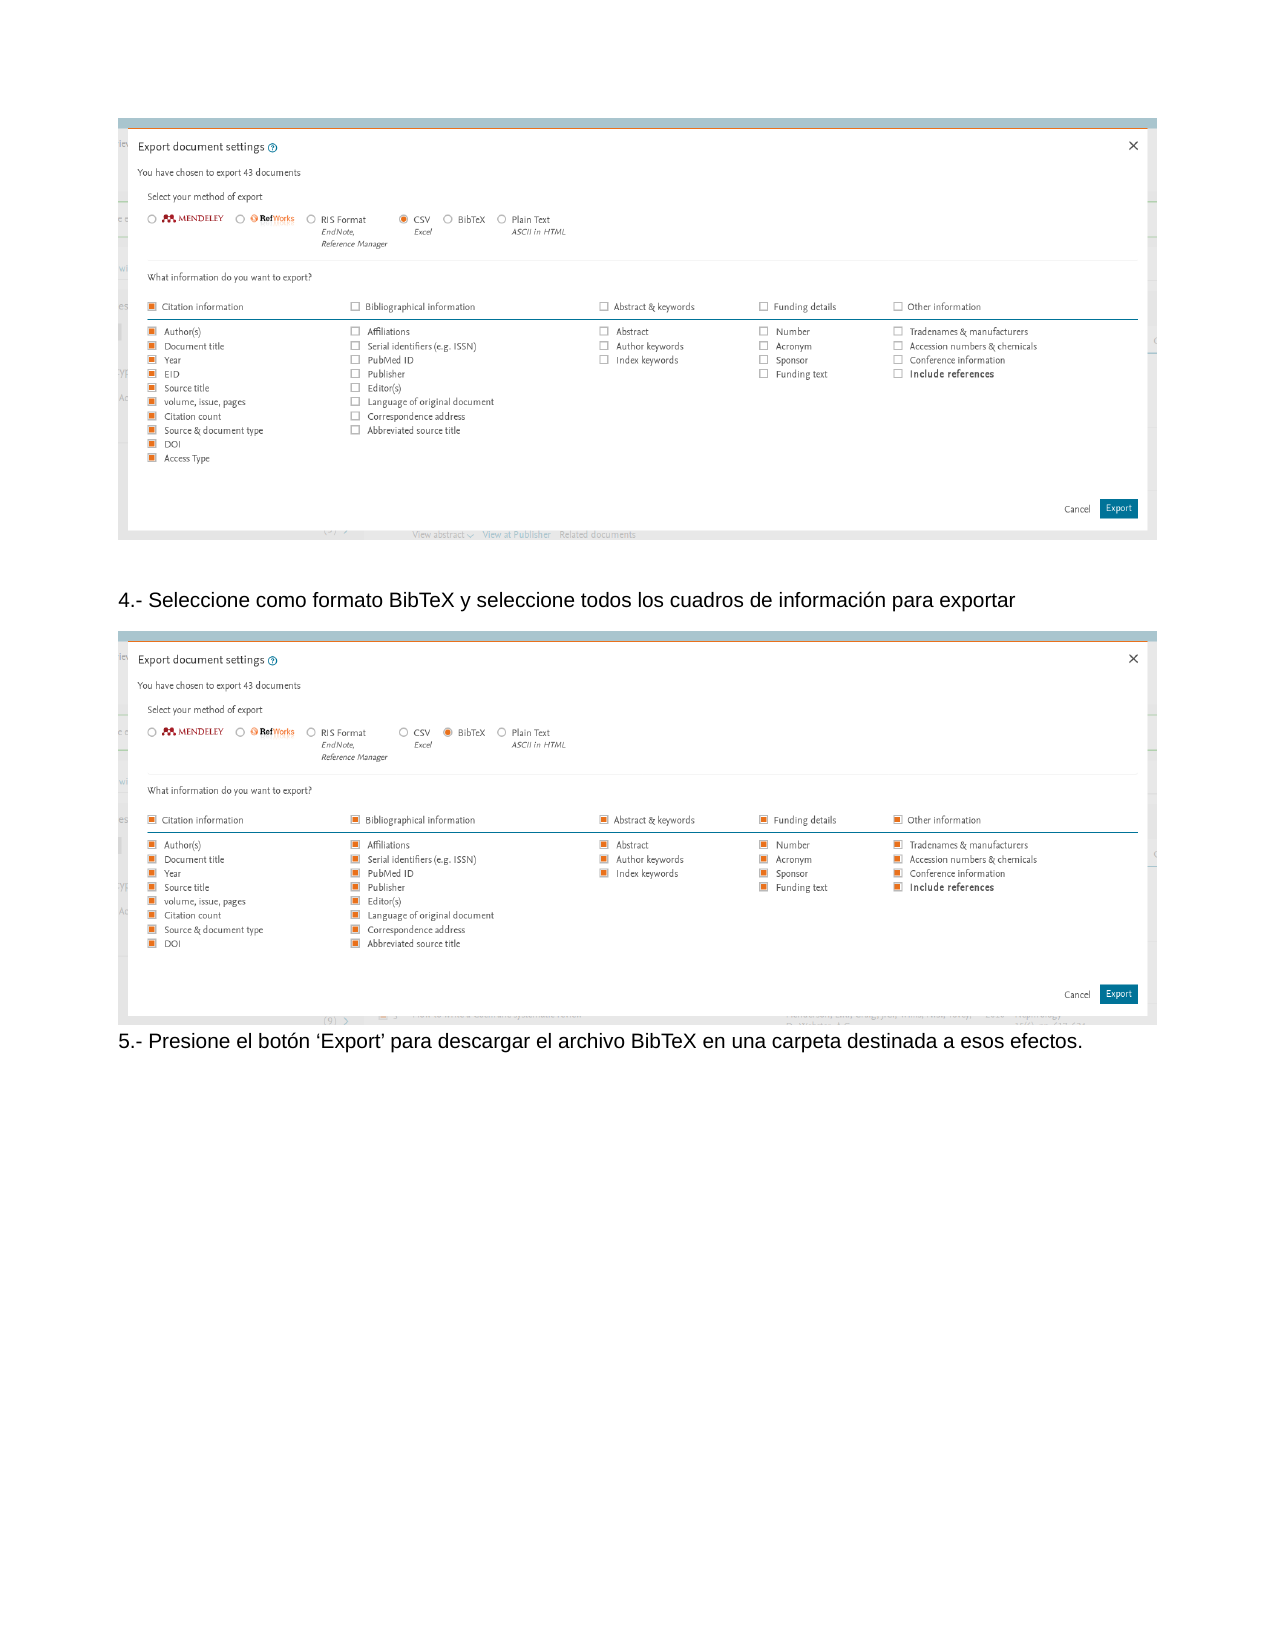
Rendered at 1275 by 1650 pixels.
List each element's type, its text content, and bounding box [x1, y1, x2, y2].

picture [118, 631, 1157, 1025]
text 4.- Seleccione como formato BibTeX y seleccione todos los cuadros de información para exportar [118, 588, 1157, 612]
text 5.- Presione el botón ‘Export’ para descargar el archivo BibTeX en una carpeta destinada a esos efectos. [118, 1025, 1157, 1053]
picture [118, 118, 1157, 540]
